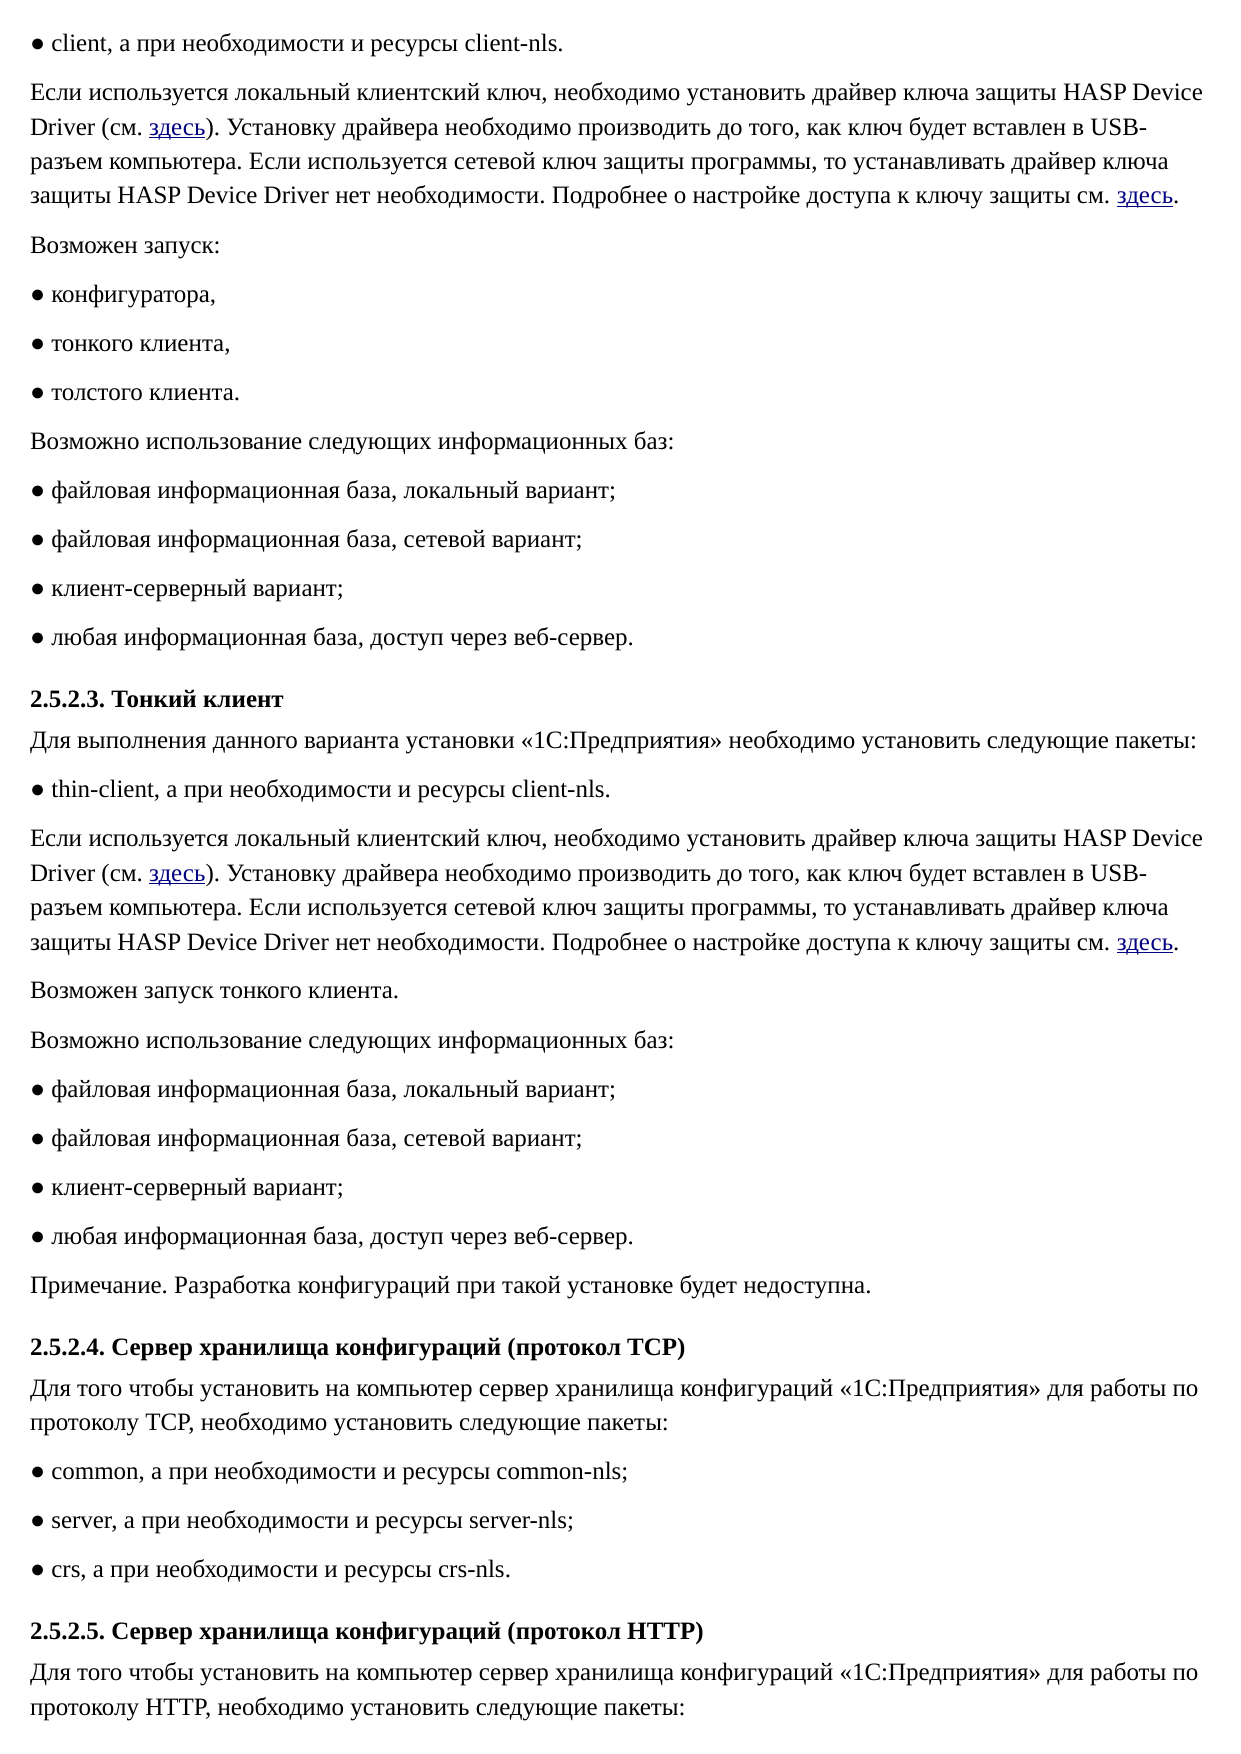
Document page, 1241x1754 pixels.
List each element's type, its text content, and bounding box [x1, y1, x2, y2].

text ● файловая информационная база, локальный вариант; [30, 1074, 1211, 1102]
text ● тонкого клиента, [30, 328, 1211, 357]
text Для того чтобы установить на компьютер сервер хранилища конфигураций «1С:Предприятия» для работы по протоколу HTTP, необходимо установить следующие пакеты: [30, 1657, 1211, 1721]
subtitle 2.5.2.5. Сервер хранилища конфигураций (протокол HTTP) [30, 1616, 1211, 1645]
text ● server, а при необходимости и ресурсы server-nls; [30, 1505, 1211, 1534]
text ● конфигуратора, [30, 279, 1211, 307]
text ● клиент-серверный вариант; [30, 1172, 1211, 1201]
text ● файловая информационная база, локальный вариант; [30, 475, 1211, 504]
text Возможен запуск тонкого клиента. [30, 976, 1211, 1004]
text Для того чтобы установить на компьютер сервер хранилища конфигураций «1С:Предприятия» для работы по протоколу TCP, необходимо установить следующие пакеты: [30, 1373, 1211, 1436]
subtitle 2.5.2.3. Тонкий клиент [30, 684, 1211, 712]
text Если используется локальный клиентский ключ, необходимо установить драйвер ключа защиты HASP Device Driver (см. здесь). Установку драйвера необходимо производить до того, как ключ будет вставлен в USB-разъем компьютера. Если используется сетевой ключ защиты программы, то устанавливать драйвер ключа защиты HASP Device Driver нет необходимости. Подробнее о настройке доступа к ключу защиты см. здесь. [30, 823, 1211, 955]
text ● клиент-серверный вариант; [30, 573, 1211, 602]
text ● crs, а при необходимости и ресурсы crs-nls. [30, 1554, 1211, 1583]
text ● любая информационная база, доступ через веб-сервер. [30, 622, 1211, 651]
text Примечание. Разработка конфигураций при такой установке будет недоступна. [30, 1270, 1211, 1299]
text Возможно использование следующих информационных баз: [30, 426, 1211, 455]
text Возможно использование следующих информационных баз: [30, 1025, 1211, 1053]
subtitle 2.5.2.4. Сервер хранилища конфигураций (протокол TCP) [30, 1332, 1211, 1360]
text ● файловая информационная база, сетевой вариант; [30, 1123, 1211, 1152]
text Если используется локальный клиентский ключ, необходимо установить драйвер ключа защиты HASP Device Driver (см. здесь). Установку драйвера необходимо производить до того, как ключ будет вставлен в USB-разъем компьютера. Если используется сетевой ключ защиты программы, то устанавливать драйвер ключа защиты HASP Device Driver нет необходимости. Подробнее о настройке доступа к ключу защиты см. здесь. [30, 77, 1211, 209]
text ● thin-client, а при необходимости и ресурсы client-nls. [30, 774, 1211, 803]
text ● толстого клиента. [30, 377, 1211, 406]
text Для выполнения данного варианта установки «1С:Предприятия» необходимо установить следующие пакеты: [30, 725, 1211, 754]
text Возможен запуск: [30, 230, 1211, 258]
text ● любая информационная база, доступ через веб-сервер. [30, 1221, 1211, 1250]
text ● файловая информационная база, сетевой вариант; [30, 524, 1211, 553]
text ● common, а при необходимости и ресурсы common-nls; [30, 1456, 1211, 1485]
text ● client, а при необходимости и ресурсы client-nls. [30, 28, 1211, 57]
